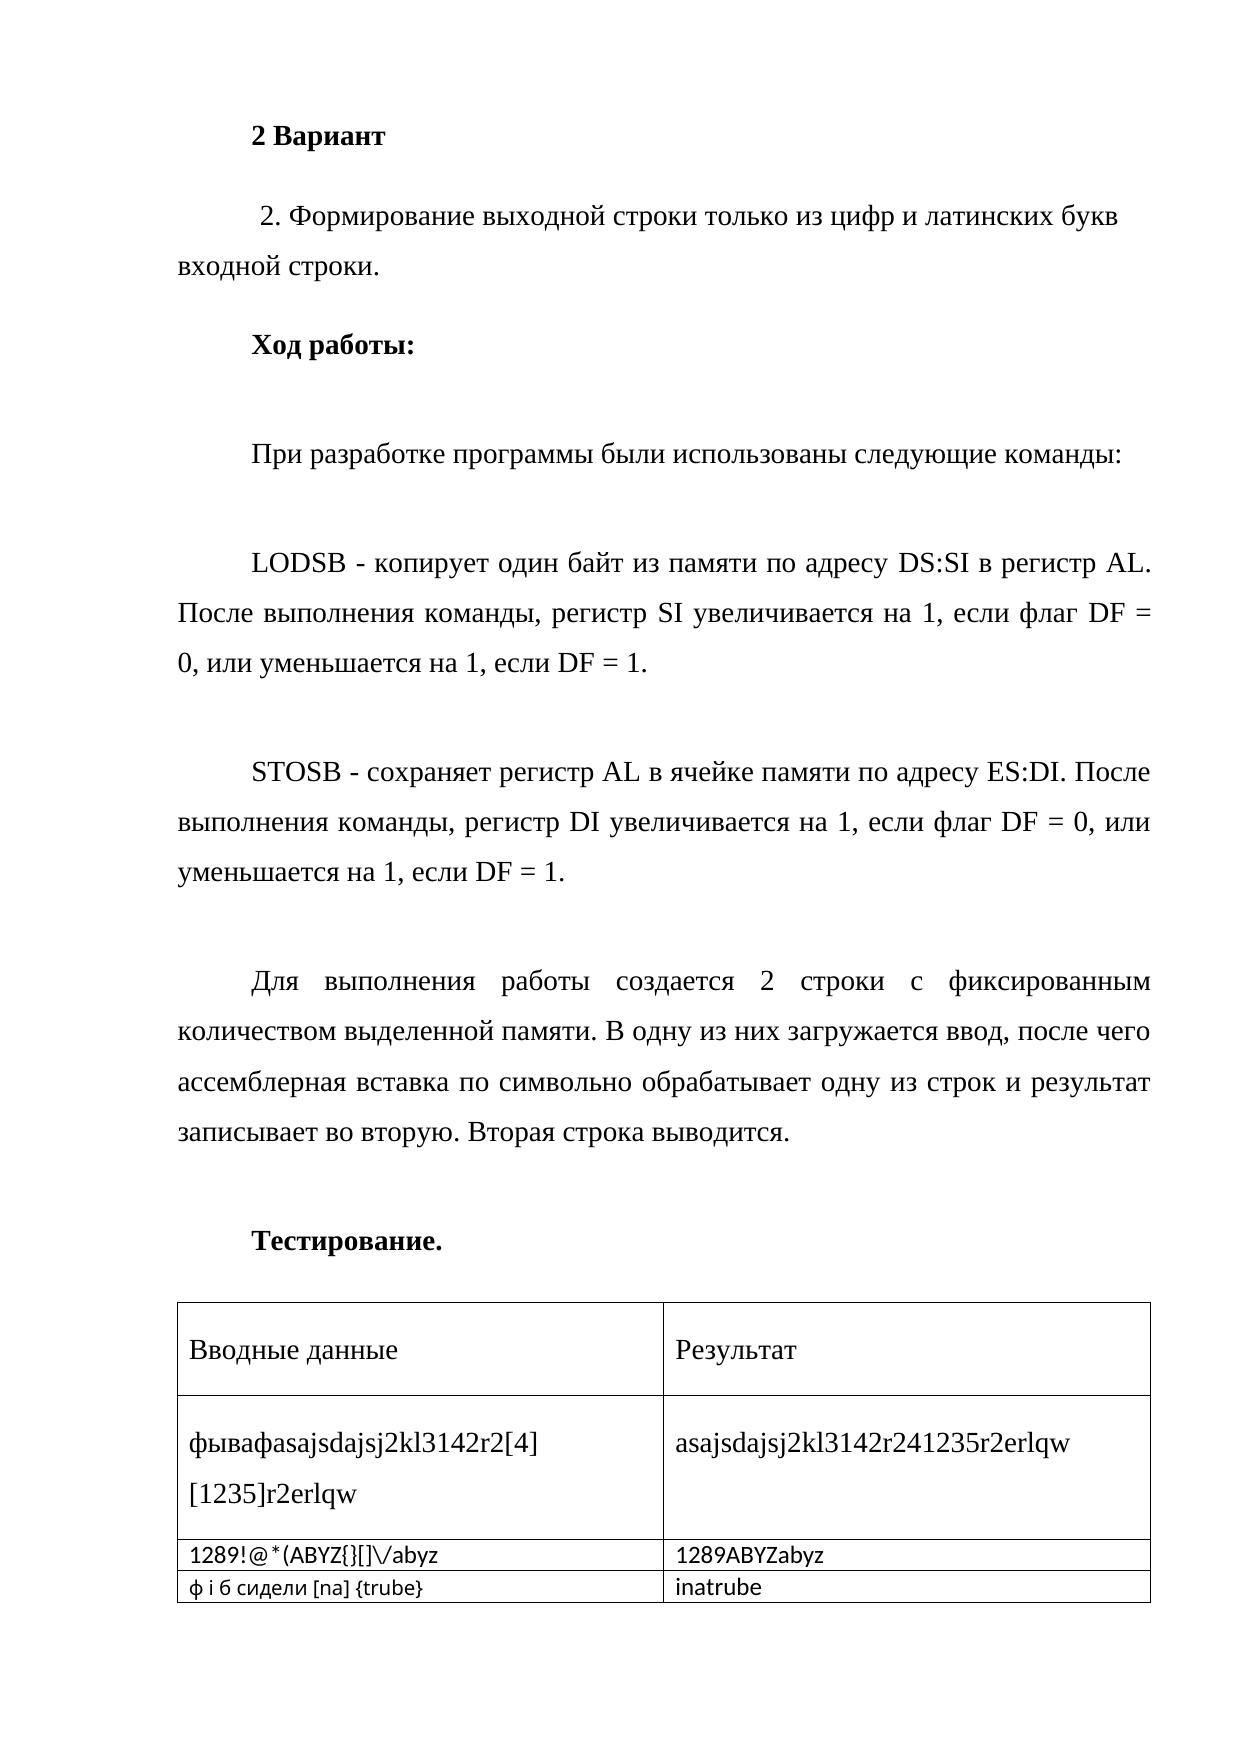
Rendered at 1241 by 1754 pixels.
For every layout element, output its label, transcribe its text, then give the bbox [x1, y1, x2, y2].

text 2. Формирование выходной строки только из цифр и латинских букв входной строки. [177, 198, 1152, 281]
table_cell inatrube [664, 1571, 1150, 1602]
table_header Вводные данные [178, 1303, 663, 1395]
table_cell 1289ABYZabyz [664, 1540, 1150, 1570]
text Тестирование. [177, 1223, 1152, 1256]
text STOSB - сохраняет регистр AL в ячейке памяти по адресу ES:DI. После выполнения команды, регистр DI увеличивается на 1, если флаг DF = 0, или уменьшается на 1, если DF = 1. [177, 754, 1152, 888]
table_cell ф i б сидели [na] {trube} [178, 1571, 663, 1602]
text LODSB - копирует один байт из памяти по адресу DS:SI в регистр AL. После выполнения команды, регистр SI увеличивается на 1, если флаг DF = 0, или уменьшается на 1, если DF = 1. [177, 545, 1152, 679]
text Ход работы: [177, 327, 1152, 361]
table_header Результат [664, 1303, 1150, 1395]
table_cell 1289!@*(ABYZ{}[]\/abyz [178, 1540, 663, 1570]
text При разработке программы были использованы следующие команды: [177, 436, 1152, 469]
table_cell asajsdajsj2kl3142r241235r2erlqw [664, 1396, 1150, 1538]
text 2 Вариант [177, 118, 1152, 152]
text Для выполнения работы создается 2 строки с фиксированным количеством выделенной памяти. В одну из них загружается ввод, после чего ассемблерная вставка по символьно обрабатывает одну из строк и результат записывает во вторую. Вторая строка выводится. [177, 963, 1152, 1148]
table_cell фывафasajsdajsj2kl3142r2[4][1235]r2erlqw [178, 1396, 663, 1538]
